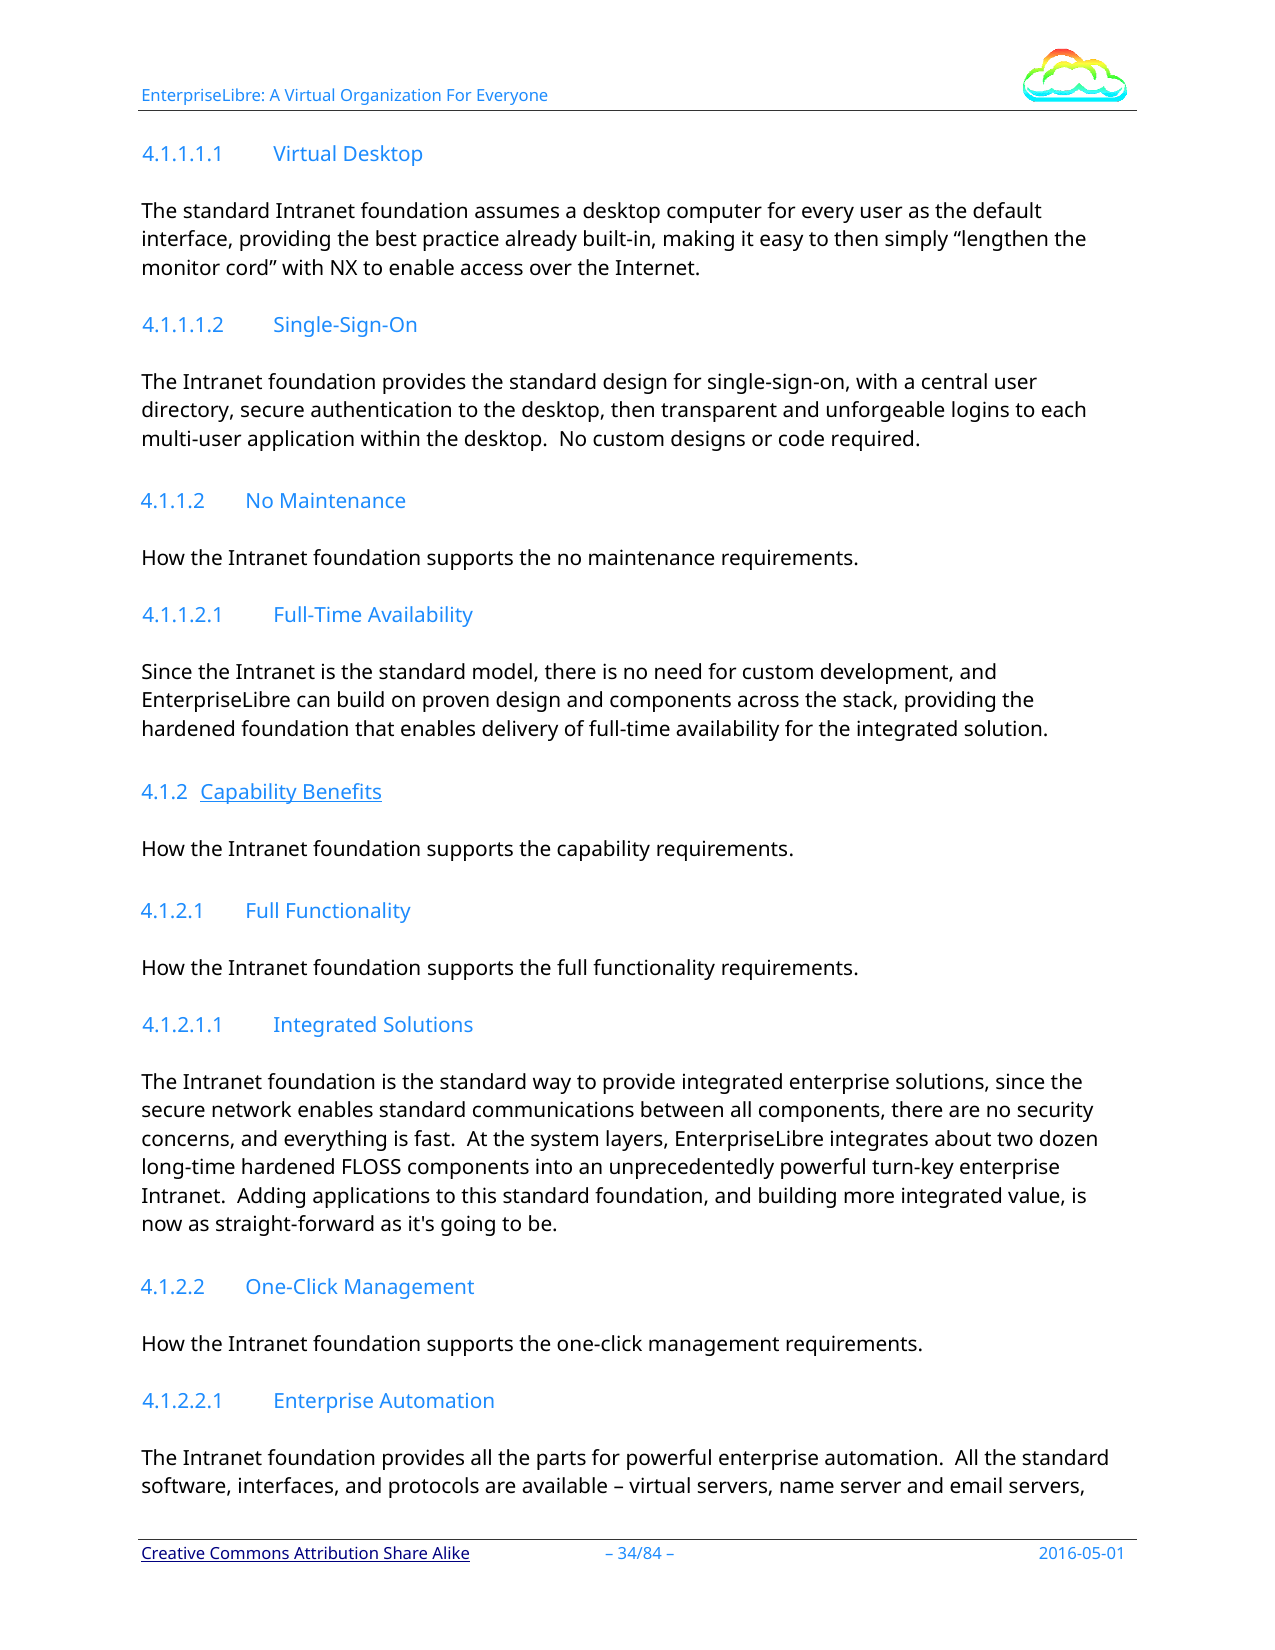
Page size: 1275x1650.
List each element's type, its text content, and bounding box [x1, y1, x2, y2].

text How the Intranet foundation supports the no maintenance requirements. [141, 543, 1134, 572]
text The standard Intranet foundation assumes a desktop computer for every user as the default interface, providing the best practice already built-in, making it easy to then simply “lengthen the monitor cord” with NX to enable access over the Internet. [141, 196, 1134, 281]
subtitle No Maintenance [135, 486, 1134, 515]
text The Intranet foundation provides the standard design for single-sign-on, with a central user directory, secure authentication to the desktop, then transparent and unforgeable logins to each multi-user application within the desktop. No custom designs or code required. [141, 367, 1134, 452]
subtitle Enterprise Automation [137, 1386, 1134, 1414]
subtitle Full Functionality [135, 897, 1134, 925]
subtitle Full-Time Availability [137, 600, 1134, 629]
text The Intranet foundation is the standard way to provide integrated enterprise solutions, since the secure network enables standard communications between all components, there are no security concerns, and everything is fast. At the system layers, EnterpriseLibre integrates about two dozen long-time hardened FLOSS components into an unprecedentedly powerful turn-key enterprise Intranet. Adding applications to this standard foundation, and building more integrated value, is now as straight-forward as it's going to be. [141, 1067, 1134, 1238]
text Since the Intranet is the standard model, there is no need for custom development, and EnterpriseLibre can build on proven design and components across the stack, providing the hardened foundation that enables delivery of full-time availability for the integrated solution. [141, 657, 1134, 742]
picture [1022, 47, 1128, 102]
text The Intranet foundation provides all the parts for powerful enterprise automation. All the standard software, interfaces, and protocols are available – virtual servers, name server and email servers, [141, 1443, 1134, 1500]
text How the Intranet foundation supports the full functionality requirements. [141, 953, 1134, 982]
subtitle One-Click Management [135, 1272, 1134, 1301]
subtitle Capability Benefits [141, 777, 1134, 805]
text How the Intranet foundation supports the one-click management requirements. [141, 1329, 1134, 1357]
subtitle Virtual Desktop [137, 139, 1134, 168]
subtitle Integrated Solutions [137, 1010, 1134, 1039]
text How the Intranet foundation supports the capability requirements. [141, 834, 1134, 862]
subtitle Single-Sign-On [137, 310, 1134, 338]
